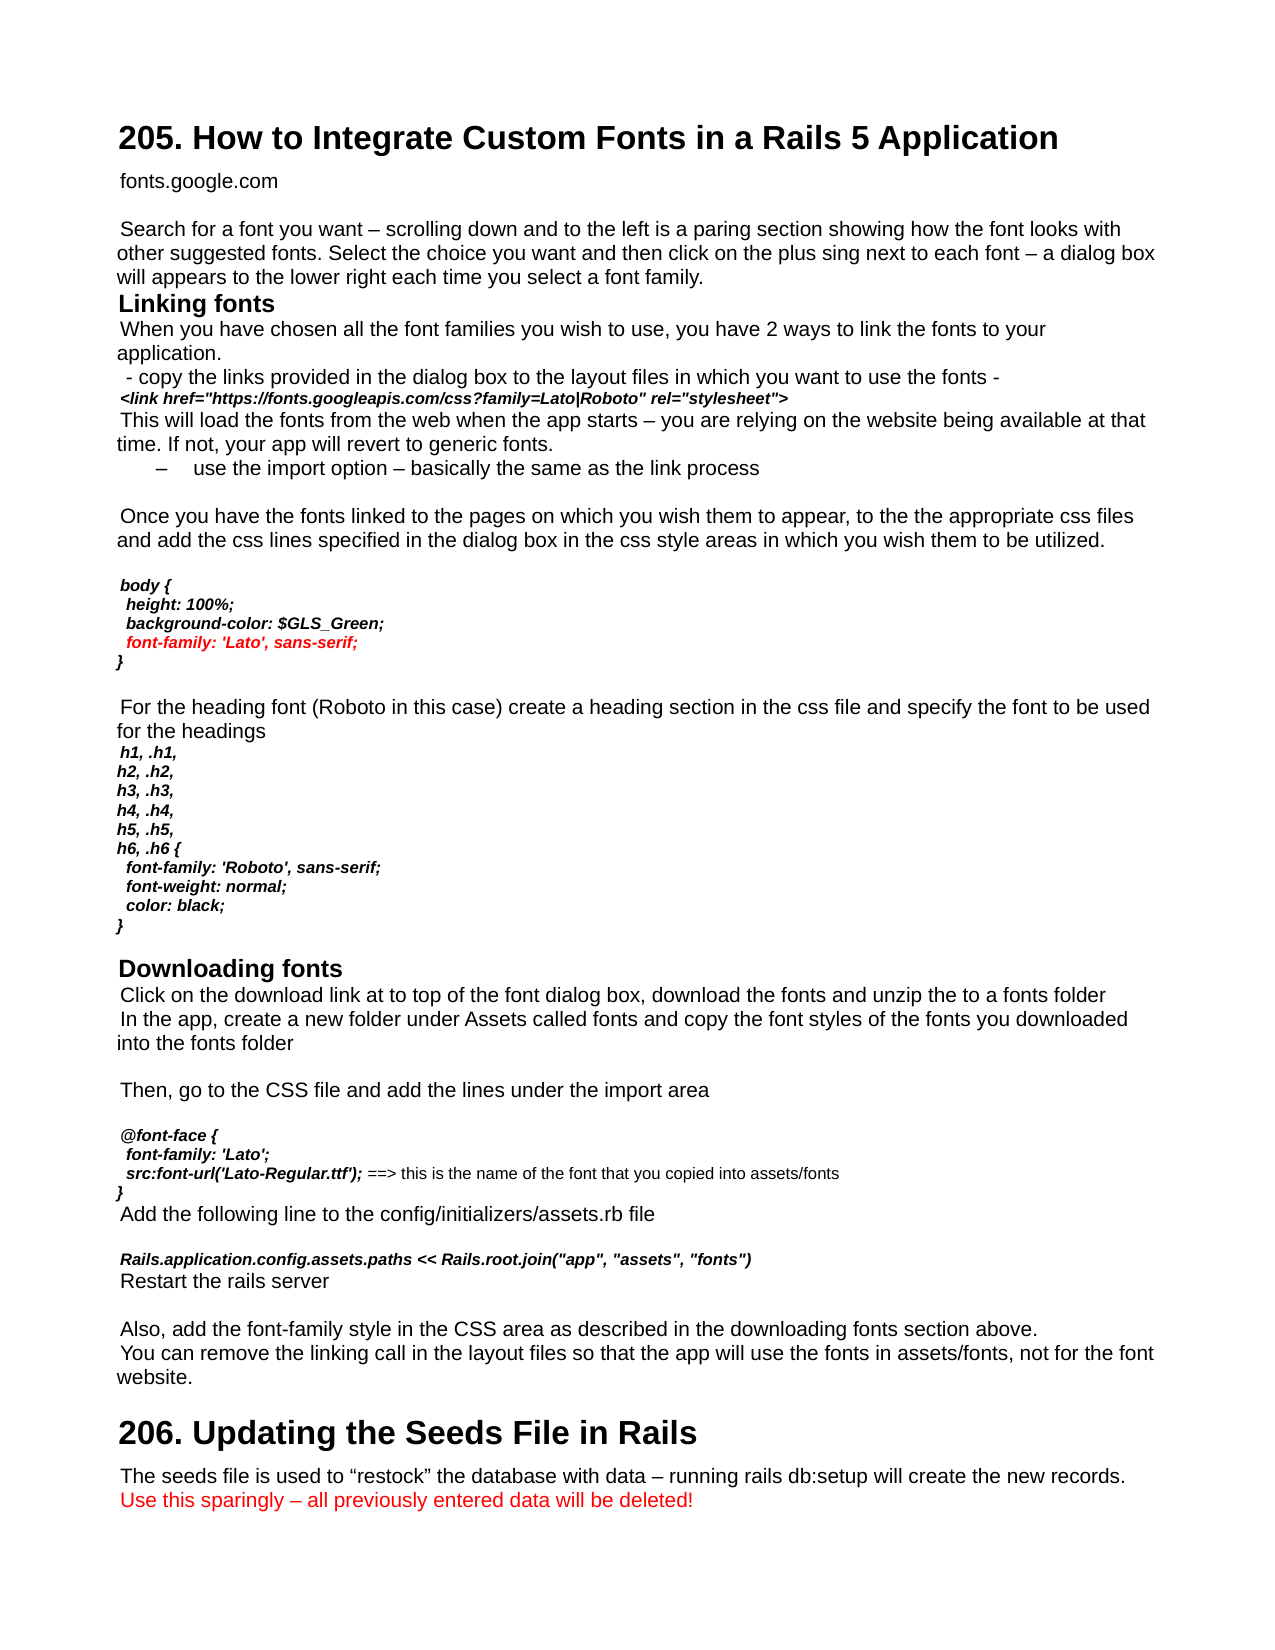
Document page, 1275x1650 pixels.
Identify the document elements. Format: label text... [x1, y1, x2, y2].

text Rails.application.config.assets.paths << Rails.root.join("app", "assets", "fonts") [117, 1250, 1157, 1269]
subtitle 205. How to Integrate Custom Fonts in a Rails 5 Application [118, 118, 1157, 157]
text When you have chosen all the font families you wish to use, you have 2 ways to link the fonts to your application. [117, 317, 1157, 365]
text Once you have the fonts linked to the pages on which you wish them to appear, to the the appropriate css files and add the css lines specified in the dialog box in the css style areas in which you wish them to be utilized. [117, 504, 1157, 552]
text <link href="https://fonts.googleapis.com/css?family=Lato|Roboto" rel="stylesheet"> [117, 389, 1157, 408]
list use the import option – basically the same as the link process [156, 456, 1157, 480]
text Search for a font you want – scrolling down and to the left is a paring section showing how the font looks with other suggested fonts. Select the choice you want and then click on the plus sing next to each font – a dialog box will appears to the lower right each time you select a font family. [117, 217, 1157, 288]
text For the heading font (Roboto in this case) create a heading section in the css file and specify the font to be used for the headings [117, 695, 1157, 743]
text In the app, create a new folder under Assets called fonts and copy the font styles of the fonts you downloaded into the fonts folder [117, 1006, 1157, 1054]
subtitle Linking fonts [118, 288, 1157, 317]
text h1, .h1, h2, .h2, h3, .h3, h4, .h4, h5, .h5, h6, .h6 { font-family: 'Roboto', sans-serif; font-weight: normal; color: black; } [117, 743, 1157, 934]
text - copy the links provided in the dialog box to the layout files in which you want to use the fonts - [117, 365, 1157, 389]
subtitle Downloading fonts [118, 954, 1157, 982]
text Also, add the font-family style in the CSS area as described in the downloading fonts section above. [117, 1317, 1157, 1341]
text Add the following line to the config/initializers/assets.rb file [117, 1202, 1157, 1226]
text You can remove the linking call in the layout files so that the app will use the fonts in assets/fonts, not for the font website. [117, 1341, 1157, 1389]
text Use this sparingly – all previously entered data will be deleted! [117, 1488, 1157, 1512]
text This will load the fonts from the web when the app starts – you are relying on the website being available at that time. If not, your app will revert to generic fonts. [117, 408, 1157, 456]
text The seeds file is used to “restock” the database with data – running rails db:setup will create the new records. [117, 1464, 1157, 1488]
text @font-face { font-family: 'Lato'; src:font-url('Lato-Regular.ttf'); ==> this is the name of the font that you copied into assets/fonts } [117, 1126, 1157, 1202]
text Restart the rails server [117, 1269, 1157, 1293]
text fonts.google.com [117, 169, 1157, 193]
text Click on the download link at to top of the font dialog box, download the fonts and unzip the to a fonts folder [117, 982, 1157, 1006]
text Then, go to the CSS file and add the lines under the import area [117, 1078, 1157, 1102]
subtitle 206. Updating the Seeds File in Rails [118, 1413, 1157, 1452]
text body { height: 100%; background-color: $GLS_Green; font-family: 'Lato', sans-serif; } [117, 576, 1157, 671]
